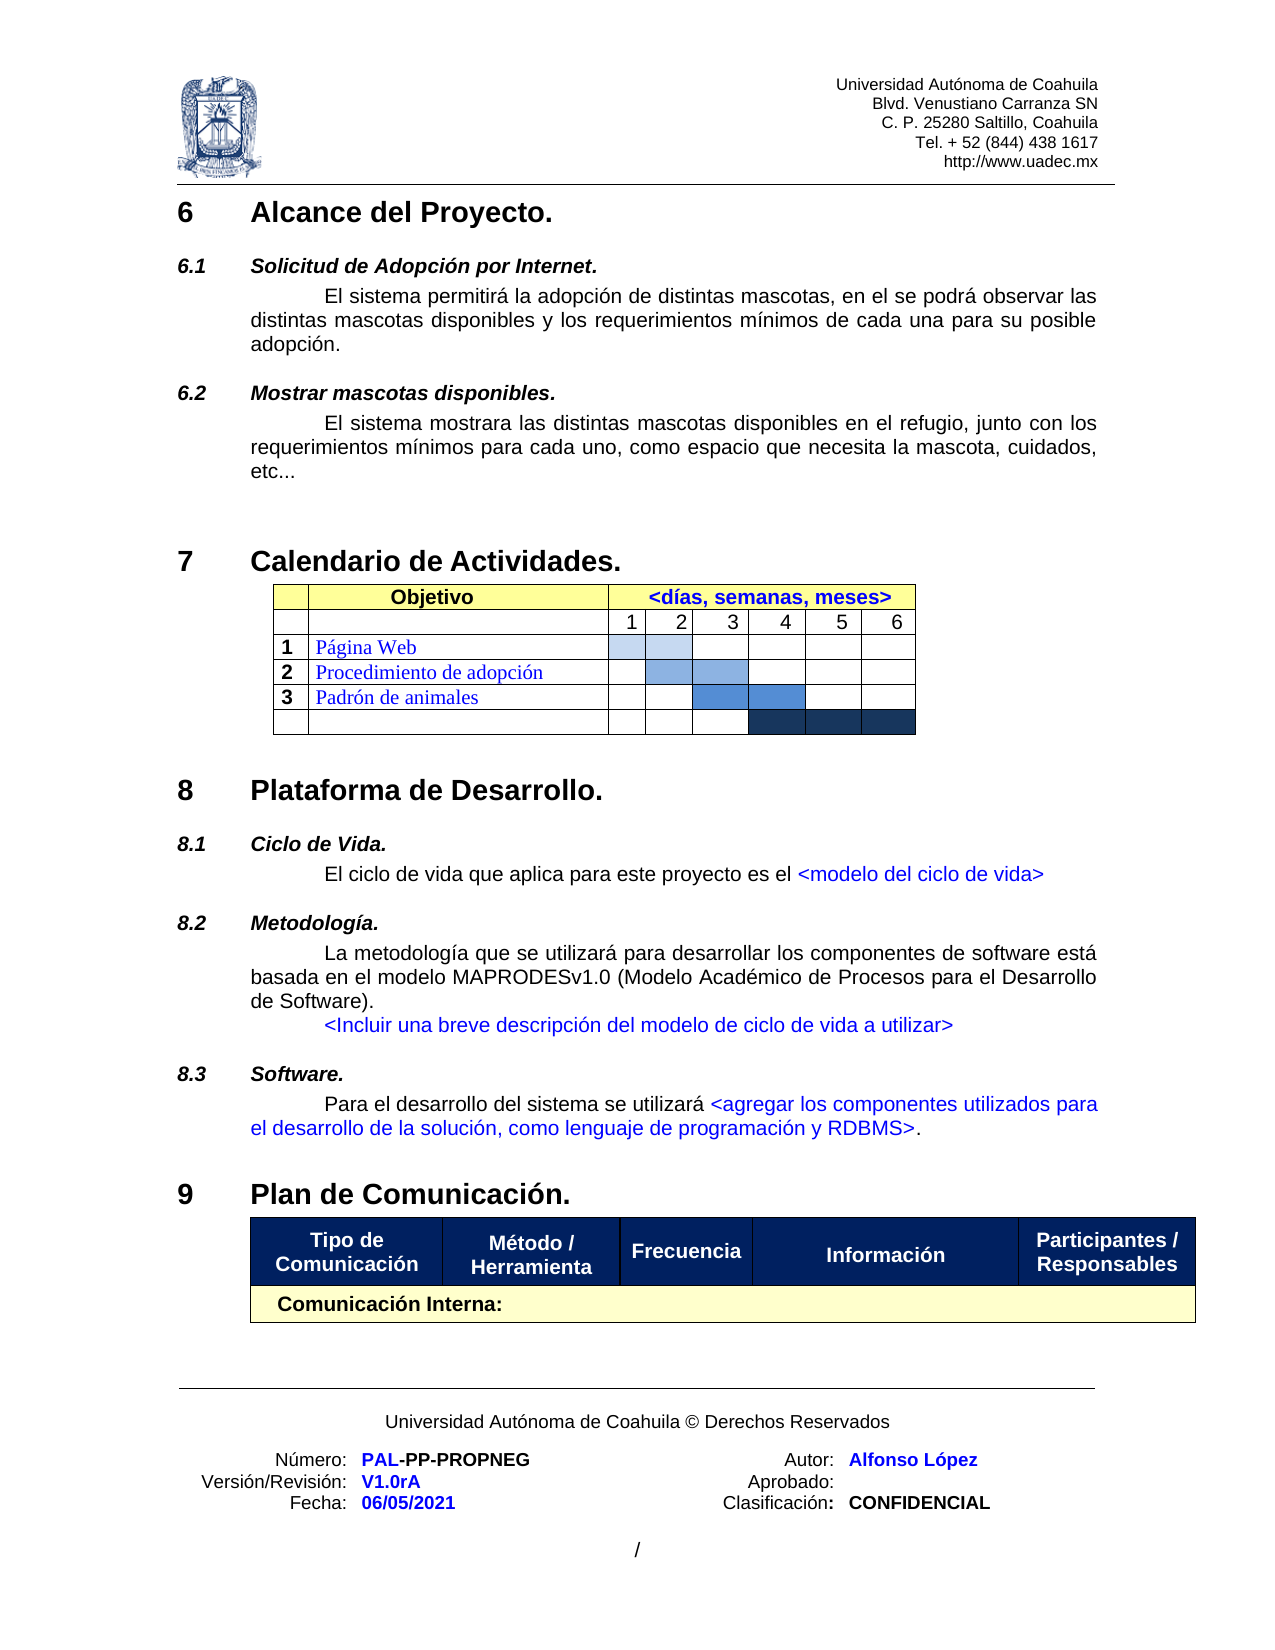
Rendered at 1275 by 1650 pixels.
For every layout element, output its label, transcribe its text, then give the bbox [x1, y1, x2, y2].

table_cell 6 [862, 610, 915, 634]
table_header Frecuencia [621, 1218, 752, 1285]
text Para el desarrollo del sistema se utilizará <agregar los componentes utilizados para el desarrollo de la solución, como lenguaje de programación y RDBMS>. [250, 1092, 1098, 1140]
table_cell [693, 710, 748, 734]
table_cell Procedimiento de adopción [309, 660, 608, 684]
table_cell 2 [646, 610, 692, 634]
text La metodología que se utilizará para desarrollar los componentes de software está basada en el modelo MAPRODESv1.0 (Modelo Académico de Procesos para el Desarrollo de Software). [250, 941, 1098, 1013]
table_header <días, semanas, meses> [609, 585, 915, 609]
text El sistema mostrara las distintas mascotas disponibles en el refugio, junto con los requerimientos mínimos para cada uno, como espacio que necesita la mascota, cuidados, etc... [250, 411, 1098, 483]
subtitle Metodología. [177, 911, 1098, 934]
table_cell [609, 685, 645, 709]
table_cell [609, 710, 645, 734]
subtitle Alcance del Proyecto. [177, 195, 1098, 228]
table_cell [749, 710, 805, 734]
table_header [274, 585, 308, 609]
text <Incluir una breve descripción del modelo de ciclo de vida a utilizar> [250, 1013, 1098, 1037]
table_cell 2 [274, 660, 308, 684]
subtitle Mostrar mascotas disponibles. [177, 381, 1098, 404]
subtitle Software. [177, 1062, 1098, 1086]
table_cell 5 [806, 610, 861, 634]
table_cell [646, 710, 692, 734]
table_cell [862, 635, 915, 659]
text El sistema permitirá la adopción de distintas mascotas, en el se podrá observar las distintas mascotas disponibles y los requerimientos mínimos de cada una para su posible adopción. [250, 284, 1098, 356]
subtitle Solicitud de Adopción por Internet. [177, 253, 1098, 277]
table_cell Página Web [309, 635, 608, 659]
table_cell [646, 685, 692, 709]
subtitle Calendario de Actividades. [177, 544, 1098, 578]
table_cell [693, 660, 748, 684]
table_header Método / Herramienta [443, 1218, 619, 1285]
text El ciclo de vida que aplica para este proyecto es el <modelo del ciclo de vida> [250, 862, 1098, 886]
table_header Tipo de Comunicación [251, 1218, 442, 1285]
picture [191, 76, 263, 180]
table_cell 1 [274, 635, 308, 659]
table_cell [749, 660, 805, 684]
table_cell [862, 685, 915, 709]
table_cell Comunicación Interna: [251, 1286, 1195, 1322]
table_cell [862, 710, 915, 734]
table_cell [646, 660, 692, 684]
table_cell [609, 660, 645, 684]
table_cell [862, 660, 915, 684]
table_cell [274, 610, 308, 634]
table_cell [806, 685, 861, 709]
subtitle Plan de Comunicación. [177, 1177, 1098, 1211]
table_cell 3 [274, 685, 308, 709]
table_cell [309, 610, 608, 634]
table_cell [274, 710, 308, 734]
table_cell Padrón de animales [309, 685, 608, 709]
table_header Objetivo [309, 585, 608, 609]
table_cell [806, 635, 861, 659]
subtitle Plataforma de Desarrollo. [177, 773, 1098, 806]
table_cell [806, 660, 861, 684]
table_cell [806, 710, 861, 734]
table_cell [749, 635, 805, 659]
table_cell [693, 685, 748, 709]
table_cell 3 [693, 610, 748, 634]
table_cell 1 [609, 610, 645, 634]
table_cell [749, 685, 805, 709]
table_cell [646, 635, 692, 659]
table_cell [309, 710, 608, 734]
subtitle Ciclo de Vida. [177, 831, 1098, 855]
table_cell 4 [749, 610, 805, 634]
table_cell [609, 635, 645, 659]
table_header Información [753, 1218, 1018, 1285]
table_header Participantes / Responsables [1019, 1218, 1195, 1285]
table_cell [693, 635, 748, 659]
